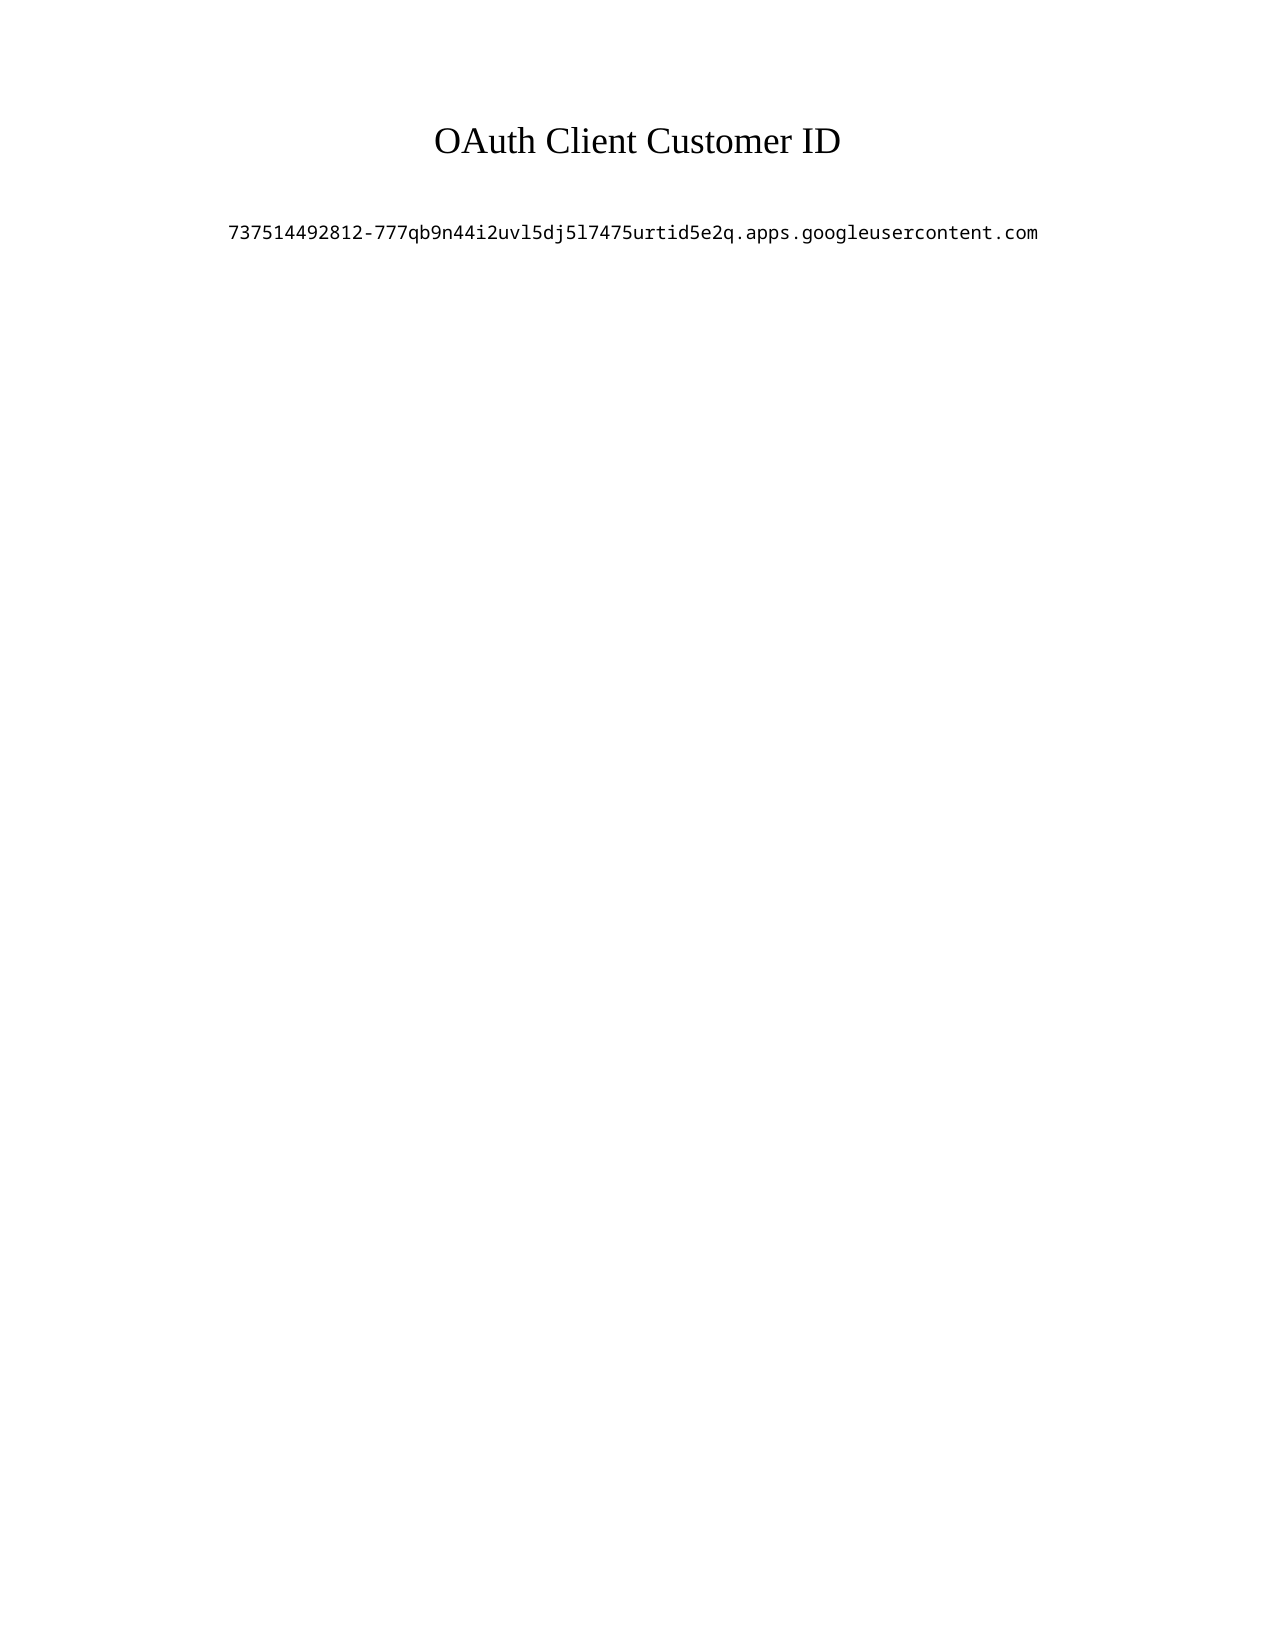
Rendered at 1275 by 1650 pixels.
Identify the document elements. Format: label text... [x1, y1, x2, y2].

text OAuth Client Customer ID [118, 118, 1157, 161]
text 737514492812-777qb9n44i2uvl5dj5l7475urtid5e2q.apps.googleusercontent.com [118, 204, 1157, 247]
